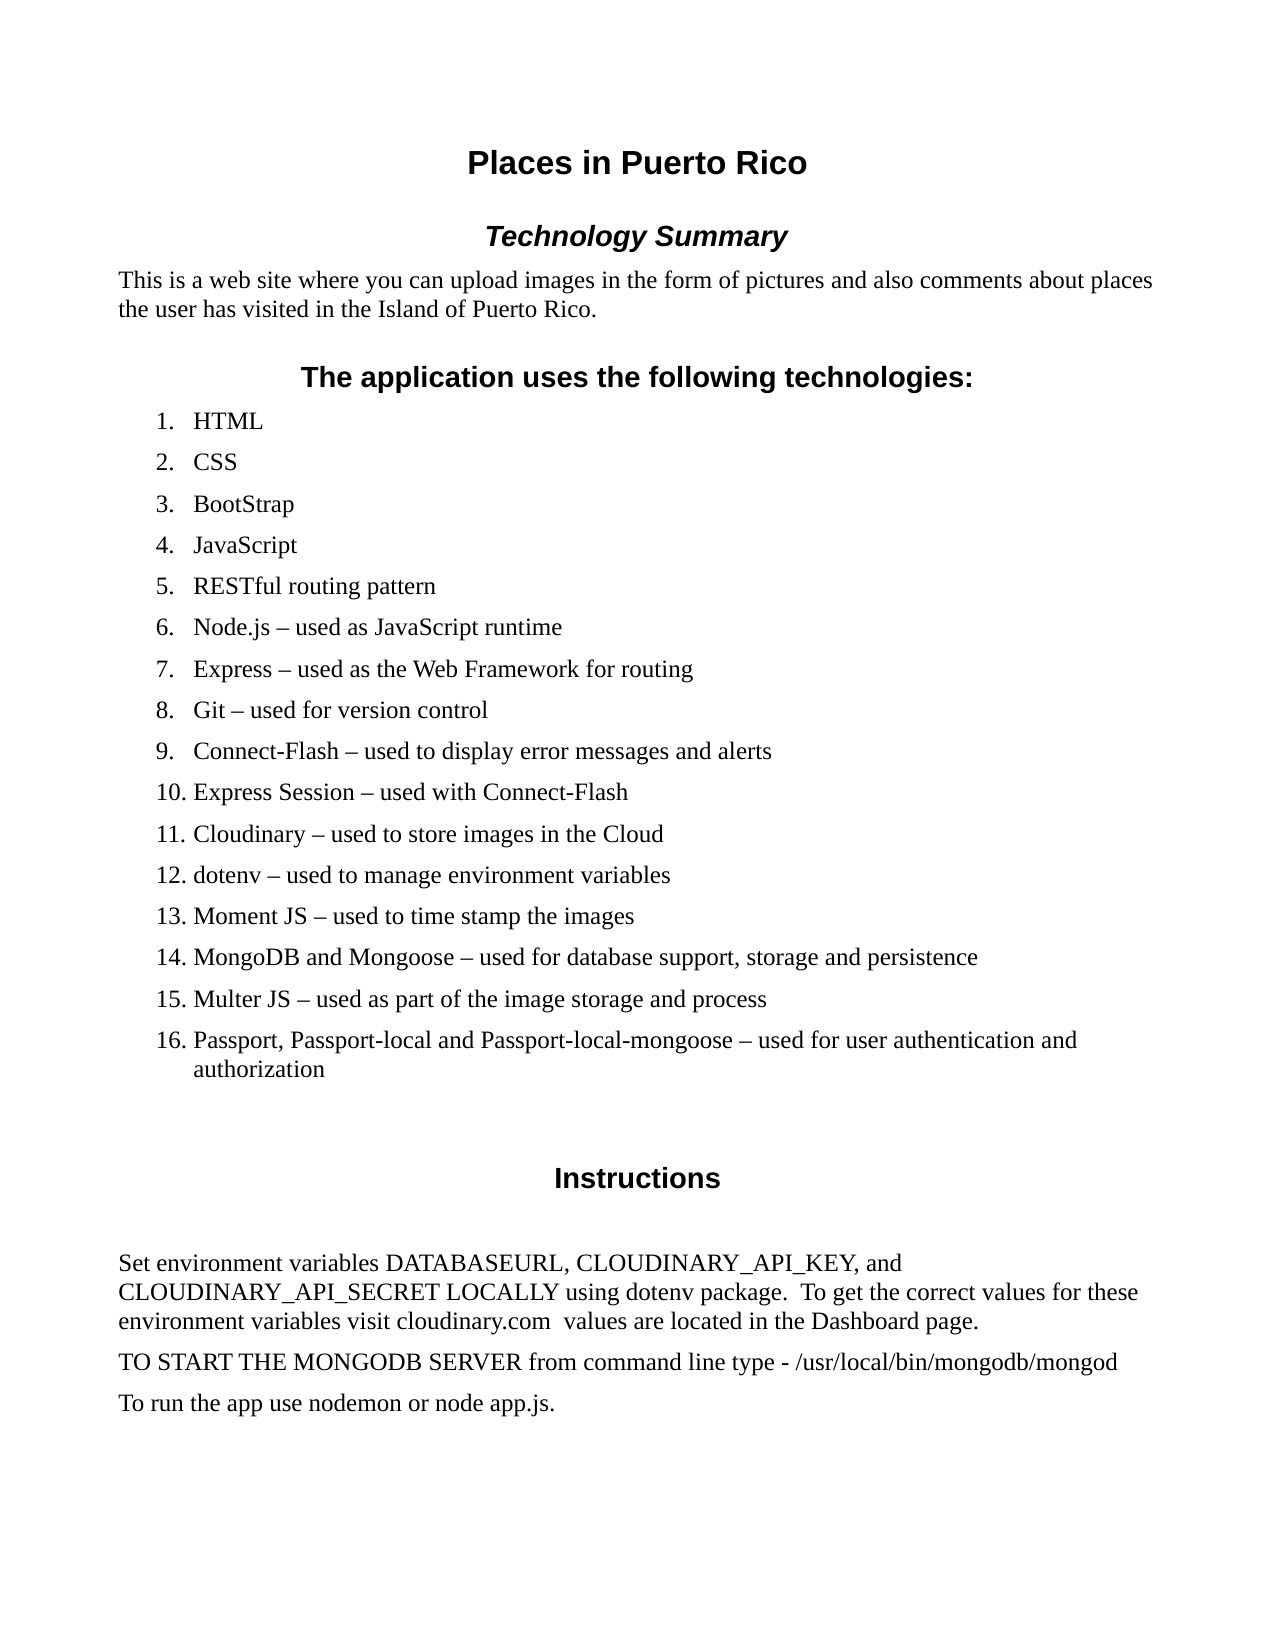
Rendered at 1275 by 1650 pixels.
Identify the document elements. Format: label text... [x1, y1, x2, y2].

subtitle Technology Summary [118, 219, 1157, 253]
list Express Session – used with Connect-Flash [156, 777, 1157, 806]
list CSS [156, 447, 1157, 476]
list JavaScript [156, 530, 1157, 559]
subtitle Instructions [118, 1161, 1157, 1195]
list BootStrap [156, 489, 1157, 517]
list Passport, Passport-local and Passport-local-mongoose – used for user authentication and authorization [156, 1025, 1157, 1082]
list RESTful routing pattern [156, 571, 1157, 600]
list Git – used for version control [156, 695, 1157, 724]
list Express – used as the Web Framework for routing [156, 654, 1157, 682]
text Set environment variables DATABASEURL, CLOUDINARY_API_KEY, and CLOUDINARY_API_SECRET LOCALLY using dotenv package. To get the correct values for these environment variables visit cloudinary.com values are located in the Dashboard page. [118, 1248, 1157, 1335]
list Connect-Flash – used to display error messages and alerts [156, 736, 1157, 765]
text This is a web site where you can upload images in the form of pictures and also comments about places the user has visited in the Island of Puerto Rico. [118, 265, 1157, 323]
subtitle Places in Puerto Rico [118, 143, 1157, 182]
text TO START THE MONGODB SERVER from command line type - /usr/local/bin/mongodb/mongod [118, 1347, 1157, 1376]
list Moment JS – used to time stamp the images [156, 901, 1157, 930]
list Multer JS – used as part of the image storage and process [156, 984, 1157, 1012]
list HTML [156, 406, 1157, 435]
text To run the app use nodemon or node app.js. [118, 1388, 1157, 1417]
list dotenv – used to manage environment variables [156, 860, 1157, 889]
list Node.js – used as JavaScript runtime [156, 612, 1157, 641]
list MongoDB and Mongoose – used for database support, storage and persistence [156, 942, 1157, 971]
subtitle The application uses the following technologies: [118, 360, 1157, 394]
list Cloudinary – used to store images in the Cloud [156, 819, 1157, 847]
